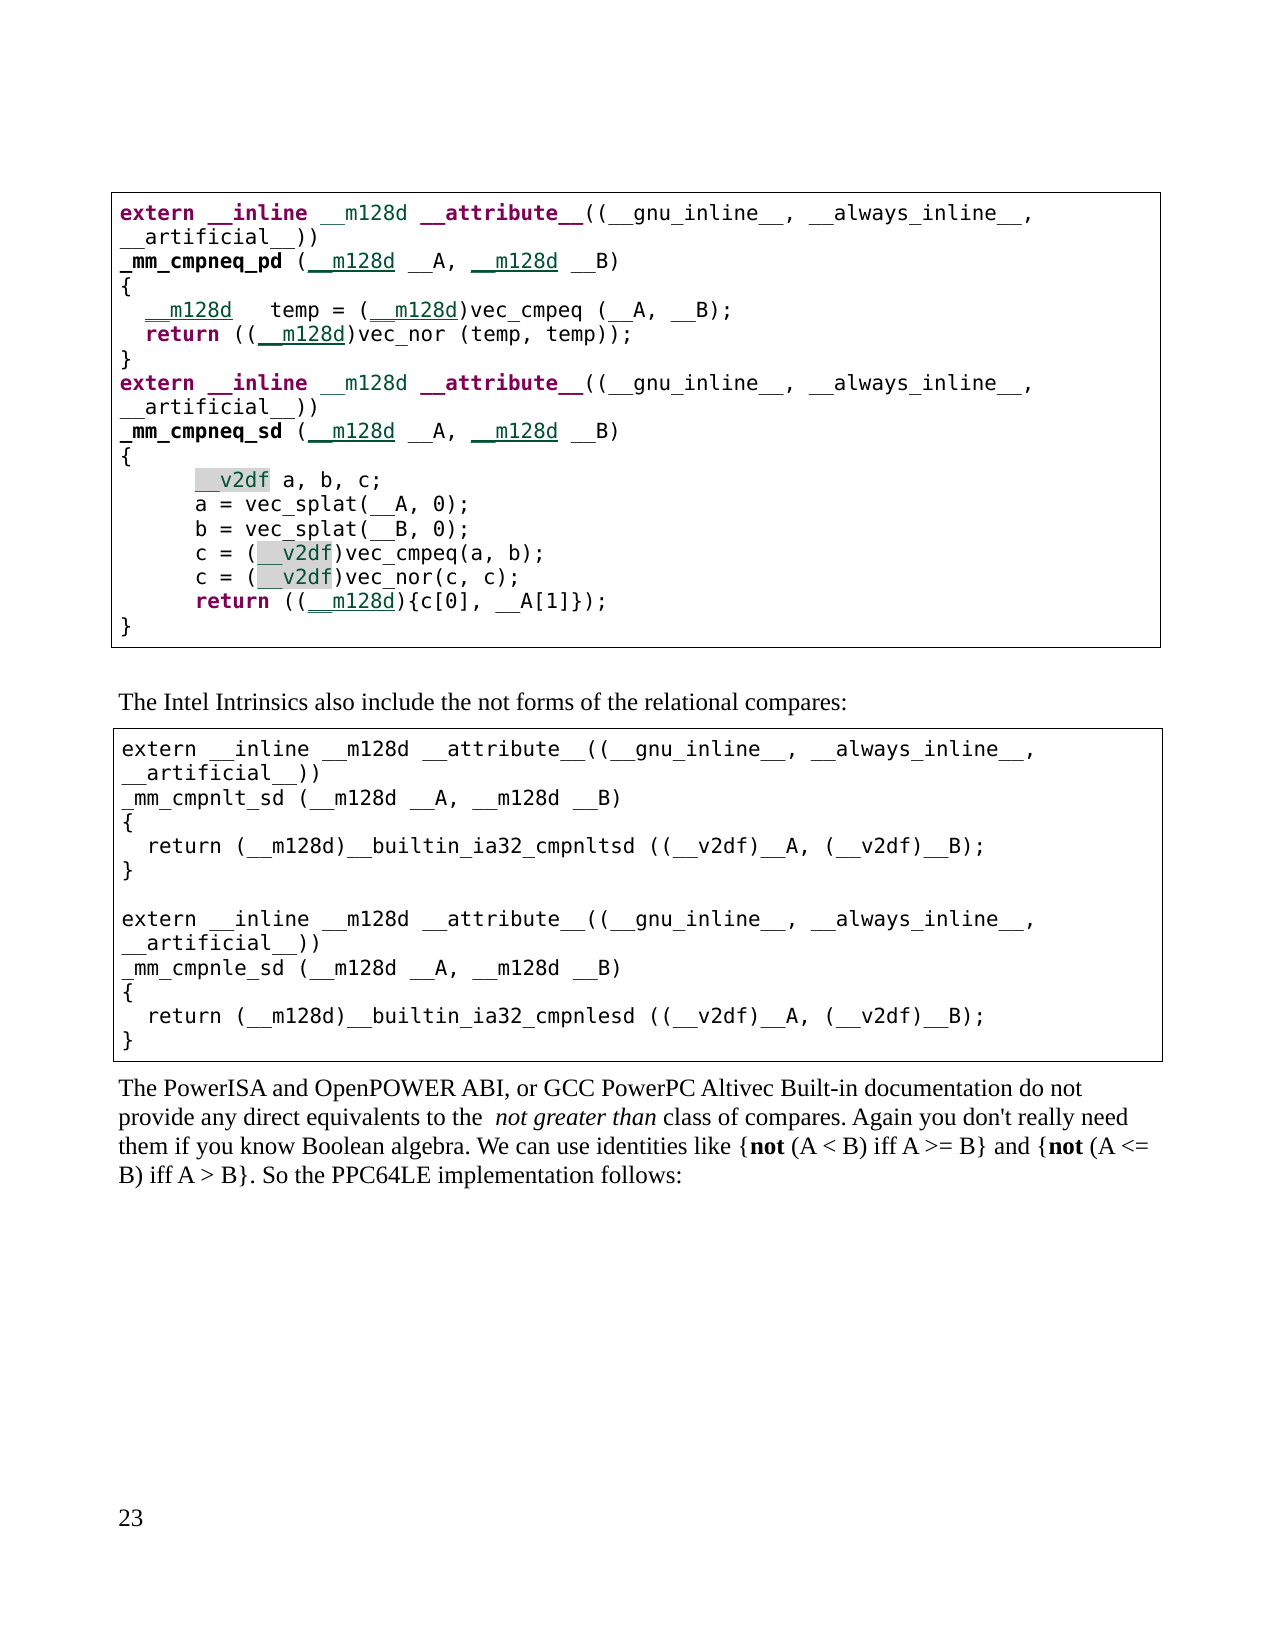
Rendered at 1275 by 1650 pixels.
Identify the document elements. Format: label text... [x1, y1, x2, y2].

text { [121, 980, 1153, 1004]
text { [121, 810, 1153, 834]
text return (__m128d)__builtin_ia32_cmpnlesd ((__v2df)__A, (__v2df)__B); [121, 1004, 1153, 1028]
text [114, 729, 1162, 1061]
text b = vec_splat(__B, 0); [119, 517, 1152, 541]
text _mm_cmpneq_pd (__m128d __A, __m128d __B) [119, 249, 1152, 274]
text { [119, 444, 1152, 468]
text The PowerISA and OpenPOWER ABI, or GCC PowerPC Altivec Built-in documentation do not provide any direct equivalents to the not greater than class of compares. Again you don't really need them if you know Boolean algebra. We can use identities like {not (A < B) iff A >= B} and {not (A <= B) iff A > B}. So the PPC64LE implementation follows: [118, 1062, 1157, 1188]
text _mm_cmpnle_sd (__m128d __A, __m128d __B) [121, 956, 1153, 980]
text c = (__v2df)vec_cmpeq(a, b); [119, 541, 1152, 565]
text [118, 716, 1157, 728]
text c = (__v2df)vec_nor(c, c); [119, 565, 1152, 589]
text return (__m128d)__builtin_ia32_cmpnltsd ((__v2df)__A, (__v2df)__B); [121, 834, 1153, 858]
text { [119, 274, 1152, 298]
text return ((__m128d){c[0], __A[1]}); [119, 589, 1152, 614]
text extern __inline __m128d __attribute__((__gnu_inline__, __always_inline__, __artificial__)) [121, 737, 1153, 786]
text __v2df a, b, c; [119, 468, 1152, 492]
text _mm_cmpneq_sd (__m128d __A, __m128d __B) [119, 419, 1152, 444]
text return ((__m128d)vec_nor (temp, temp)); [119, 322, 1152, 347]
text extern __inline __m128d __attribute__((__gnu_inline__, __always_inline__, __artificial__)) [121, 907, 1153, 956]
text } [119, 347, 1152, 371]
text a = vec_splat(__A, 0); [119, 492, 1152, 517]
text } [121, 858, 1153, 883]
text extern __inline __m128d __attribute__((__gnu_inline__, __always_inline__, __artificial__)) [119, 201, 1152, 249]
text _mm_cmpnlt_sd (__m128d __A, __m128d __B) [121, 786, 1153, 810]
text } [119, 614, 1152, 638]
text } [121, 1028, 1153, 1053]
text The Intel Intrinsics also include the not forms of the relational compares: [118, 687, 1157, 716]
text extern __inline __m128d __attribute__((__gnu_inline__, __always_inline__, __artificial__)) [119, 371, 1152, 419]
text __m128d temp = (__m128d)vec_cmpeq (__A, __B); [119, 298, 1152, 322]
